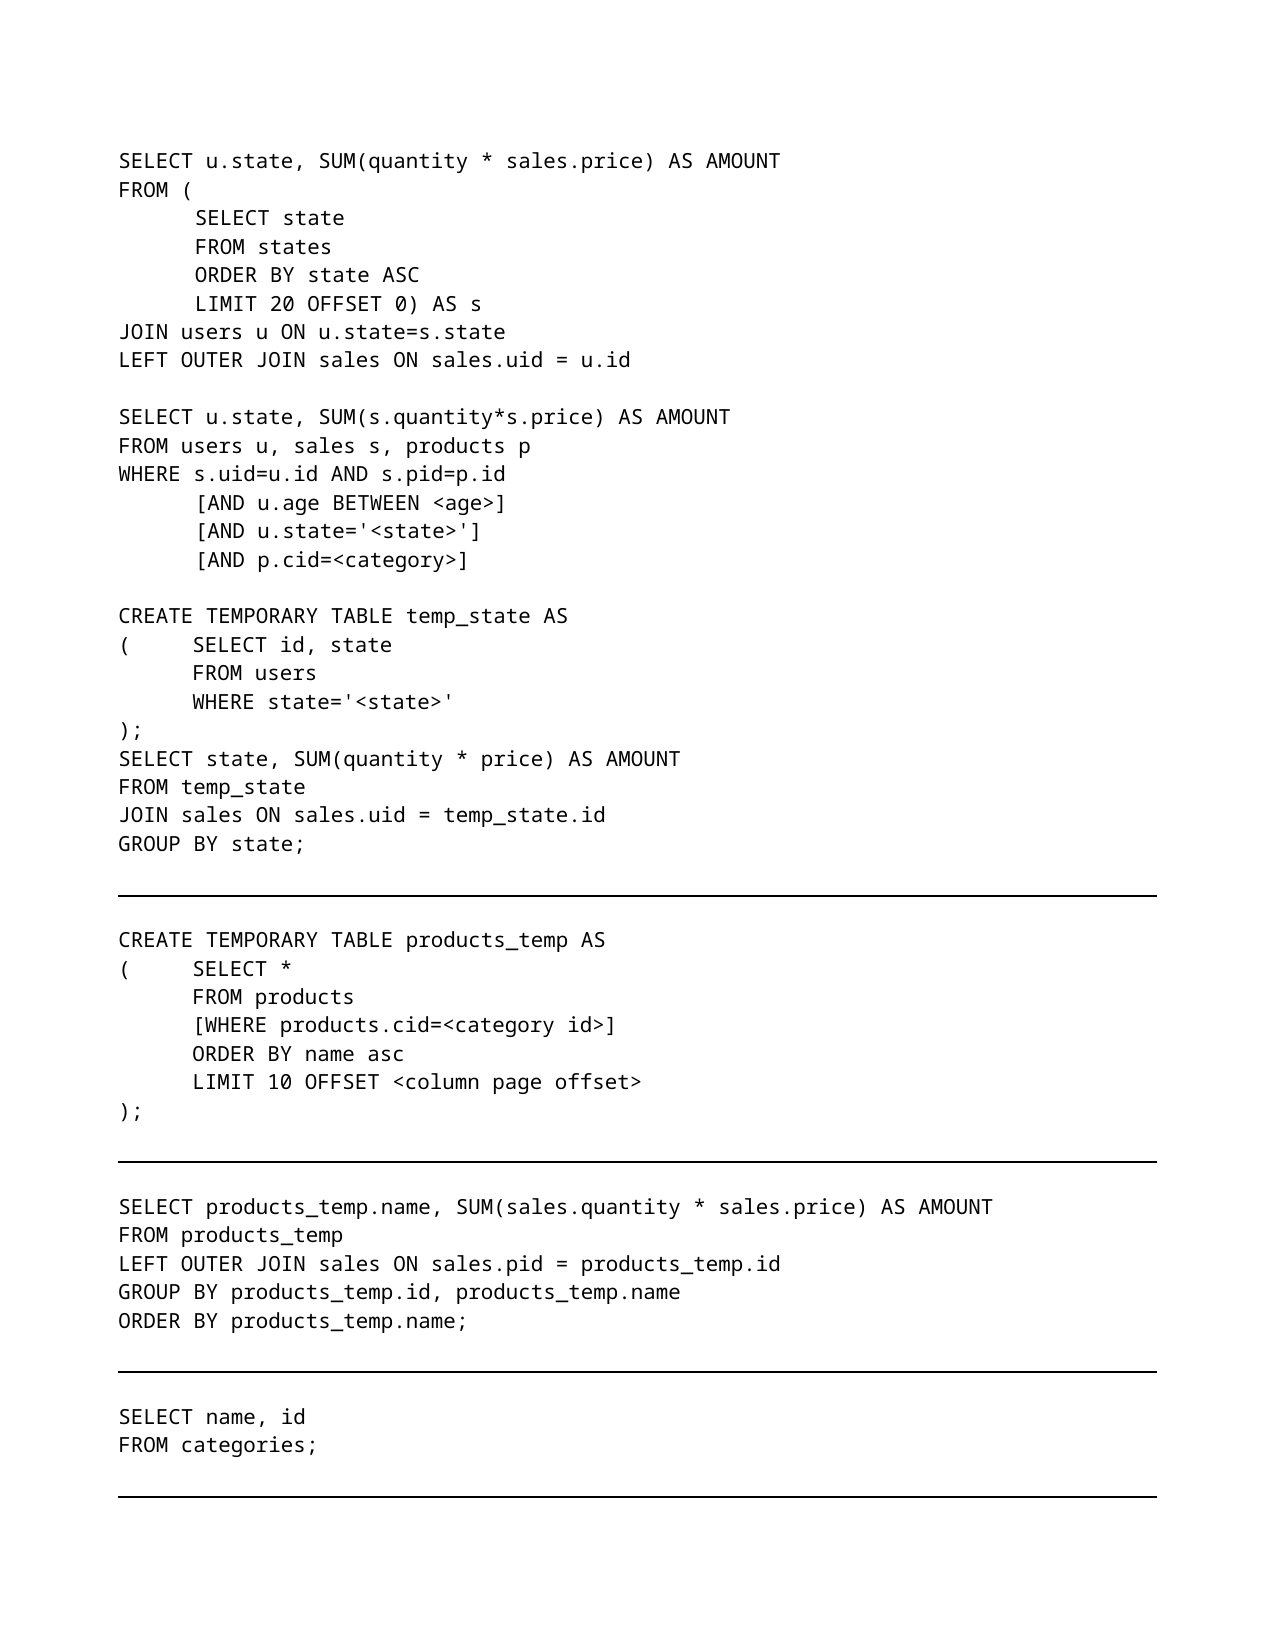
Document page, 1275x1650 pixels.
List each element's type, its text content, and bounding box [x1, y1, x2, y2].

text LEFT OUTER JOIN sales ON sales.uid = u.id [118, 346, 1157, 374]
text ( SELECT * [118, 954, 1157, 982]
text FROM products [118, 982, 1157, 1011]
text CREATE TEMPORARY TABLE products_temp AS [118, 925, 1157, 954]
text FROM products_temp [118, 1220, 1157, 1249]
text FROM states [194, 232, 1157, 260]
text GROUP BY products_temp.id, products_temp.name [118, 1277, 1157, 1306]
text JOIN users u ON u.state=s.state [118, 317, 1157, 346]
text ORDER BY products_temp.name; [118, 1306, 1157, 1334]
text ( SELECT id, state [118, 630, 1157, 658]
text LIMIT 10 OFFSET <column page offset> [118, 1067, 1157, 1096]
text WHERE state='<state>' [118, 687, 1157, 715]
text SELECT state, SUM(quantity * price) AS AMOUNT [118, 744, 1157, 772]
text SELECT name, id [118, 1402, 1157, 1430]
text ); [118, 1096, 1157, 1124]
text FROM categories; [118, 1430, 1157, 1459]
text LEFT OUTER JOIN sales ON sales.pid = products_temp.id [118, 1249, 1157, 1277]
text LIMIT 20 OFFSET 0) AS s [194, 289, 1157, 317]
text FROM ( [118, 175, 1157, 203]
text [WHERE products.cid=<category id>] [118, 1011, 1157, 1039]
text [AND u.state='<state>'] [194, 516, 1157, 545]
text SELECT products_temp.name, SUM(sales.quantity * sales.price) AS AMOUNT [118, 1192, 1157, 1220]
text FROM users u, sales s, products p [118, 431, 1157, 459]
text ORDER BY state ASC [194, 260, 1157, 289]
text FROM users [118, 658, 1157, 687]
text SELECT u.state, SUM(s.quantity*s.price) AS AMOUNT [118, 402, 1157, 431]
text [AND u.age BETWEEN <age>] [194, 488, 1157, 516]
text SELECT u.state, SUM(quantity * sales.price) AS AMOUNT [118, 147, 1157, 175]
text [AND p.cid=<category>] [194, 545, 1157, 573]
text SELECT state [194, 203, 1157, 232]
text ); [118, 715, 1157, 744]
text CREATE TEMPORARY TABLE temp_state AS [118, 602, 1157, 630]
text WHERE s.uid=u.id AND s.pid=p.id [118, 459, 1157, 488]
text GROUP BY state; [118, 829, 1157, 857]
text ORDER BY name asc [118, 1039, 1157, 1067]
text JOIN sales ON sales.uid = temp_state.id [118, 801, 1157, 829]
text FROM temp_state [118, 772, 1157, 801]
